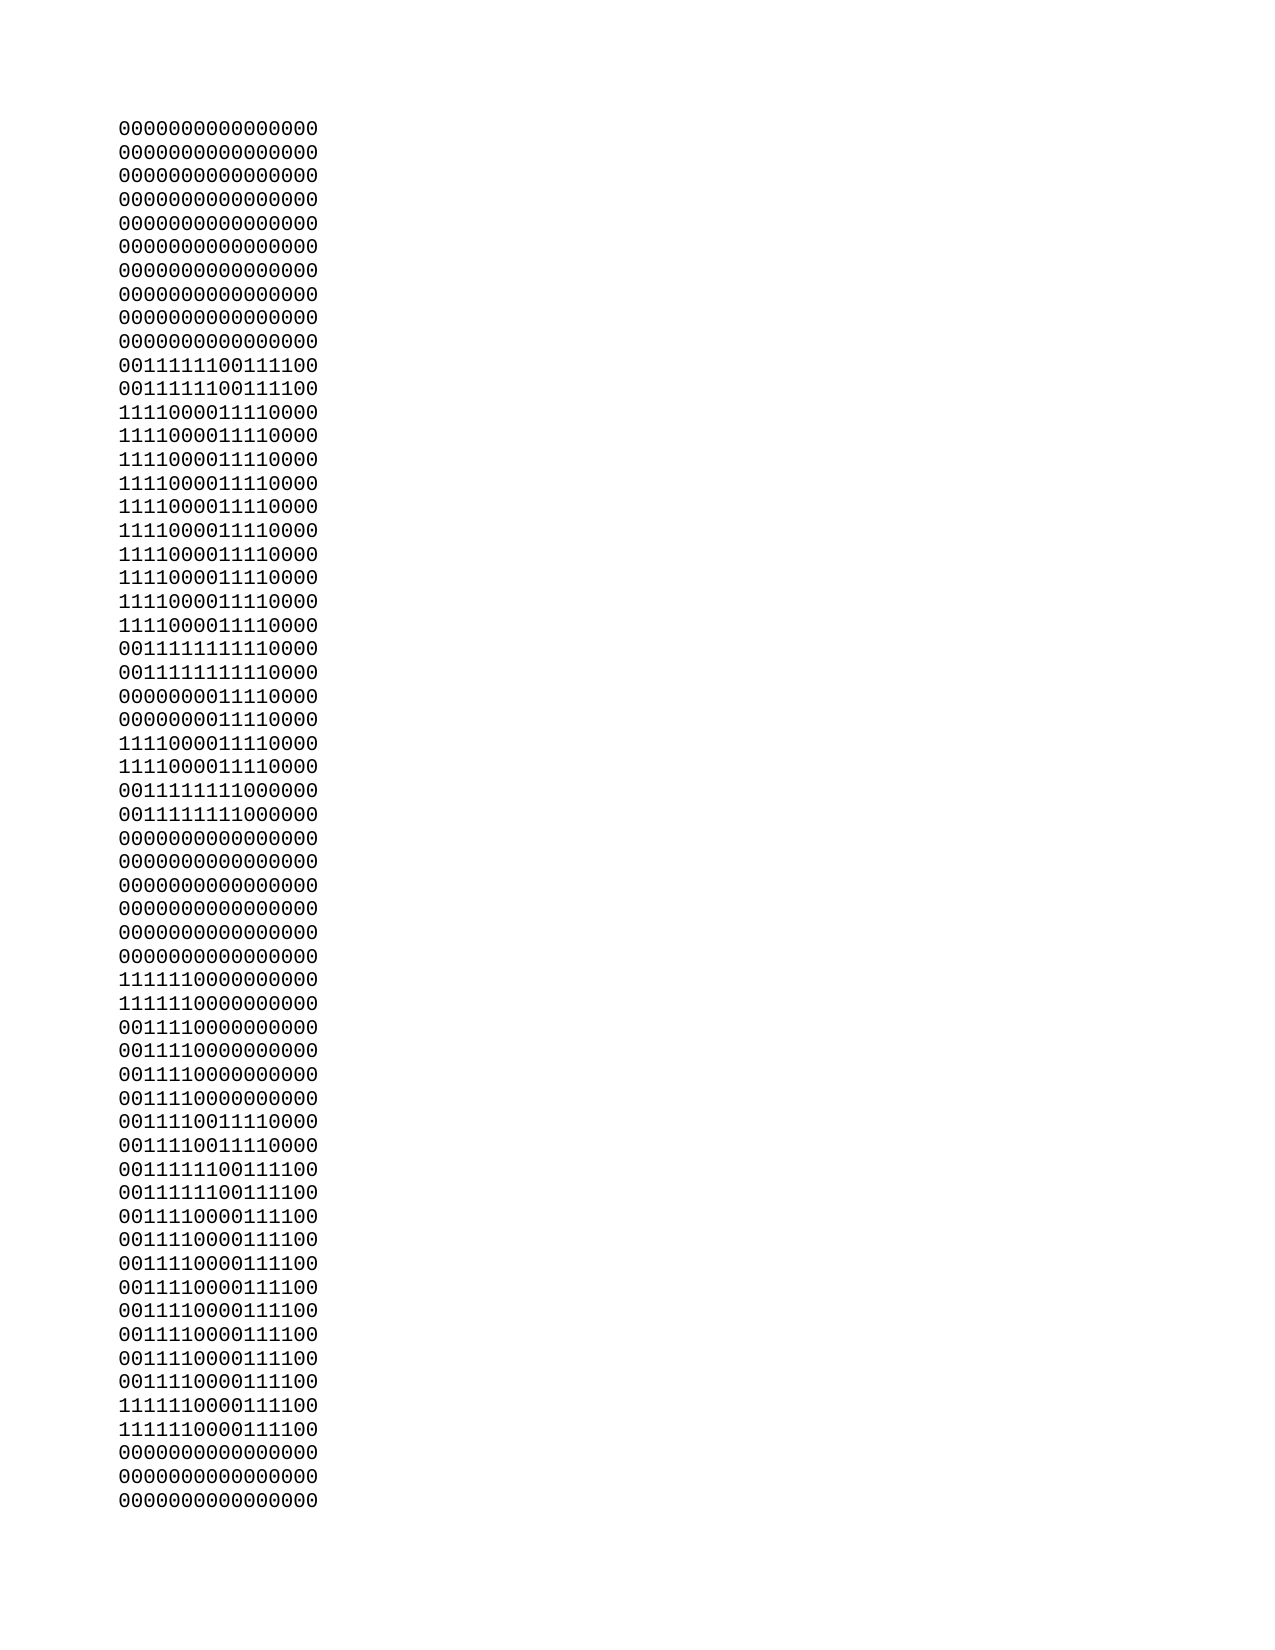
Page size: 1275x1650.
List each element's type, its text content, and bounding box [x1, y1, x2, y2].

text 0011111100111100 [118, 1182, 1157, 1206]
text 0000000000000000 [118, 898, 1157, 922]
text 0000000000000000 [118, 165, 1157, 189]
text 1111000011110000 [118, 426, 1157, 449]
text 0000000000000000 [118, 1489, 1157, 1513]
text 0011111111110000 [118, 638, 1157, 662]
text 1111000011110000 [118, 496, 1157, 520]
text 1111110000111100 [118, 1395, 1157, 1419]
text 0011111111000000 [118, 804, 1157, 827]
text 1111000011110000 [118, 615, 1157, 638]
text 1111000011110000 [118, 757, 1157, 780]
text 0011110000111100 [118, 1206, 1157, 1229]
text 1111110000000000 [118, 969, 1157, 993]
text 1111000011110000 [118, 520, 1157, 544]
text 0000000000000000 [118, 189, 1157, 213]
text 0000000000000000 [118, 827, 1157, 851]
text 0011110000111100 [118, 1371, 1157, 1395]
text 1111000011110000 [118, 567, 1157, 591]
text 0011111100111100 [118, 378, 1157, 402]
text 0011110011110000 [118, 1111, 1157, 1135]
text 0000000000000000 [118, 118, 1157, 142]
text 0011110000000000 [118, 1040, 1157, 1064]
text 0000000000000000 [118, 1442, 1157, 1466]
text 0011111111110000 [118, 662, 1157, 686]
text 0011110000000000 [118, 1088, 1157, 1111]
text 0011110000111100 [118, 1324, 1157, 1348]
text 0000000000000000 [118, 284, 1157, 307]
text 0000000000000000 [118, 260, 1157, 284]
text 1111000011110000 [118, 733, 1157, 757]
text 0000000000000000 [118, 851, 1157, 875]
text 0011110000000000 [118, 1064, 1157, 1088]
text 0000000000000000 [118, 331, 1157, 354]
text 0011110000111100 [118, 1300, 1157, 1324]
text 0000000011110000 [118, 709, 1157, 733]
text 0000000000000000 [118, 922, 1157, 946]
text 1111000011110000 [118, 473, 1157, 496]
text 1111110000111100 [118, 1419, 1157, 1442]
text 0011110011110000 [118, 1135, 1157, 1158]
text 0000000000000000 [118, 213, 1157, 236]
text 0000000000000000 [118, 142, 1157, 165]
text 0011111111000000 [118, 780, 1157, 804]
text 0000000000000000 [118, 875, 1157, 898]
text 0011110000111100 [118, 1348, 1157, 1371]
text 0011110000111100 [118, 1253, 1157, 1277]
text 0000000011110000 [118, 686, 1157, 709]
text 1111000011110000 [118, 591, 1157, 615]
text 0011111100111100 [118, 354, 1157, 378]
text 1111000011110000 [118, 402, 1157, 426]
text 0000000000000000 [118, 307, 1157, 331]
text 0000000000000000 [118, 946, 1157, 969]
text 0011111100111100 [118, 1158, 1157, 1182]
text 0011110000111100 [118, 1277, 1157, 1300]
text 1111000011110000 [118, 449, 1157, 473]
text 1111110000000000 [118, 993, 1157, 1017]
text 0000000000000000 [118, 1466, 1157, 1489]
text 0011110000000000 [118, 1017, 1157, 1040]
text 0011110000111100 [118, 1229, 1157, 1253]
text 1111000011110000 [118, 544, 1157, 567]
text 0000000000000000 [118, 236, 1157, 260]
